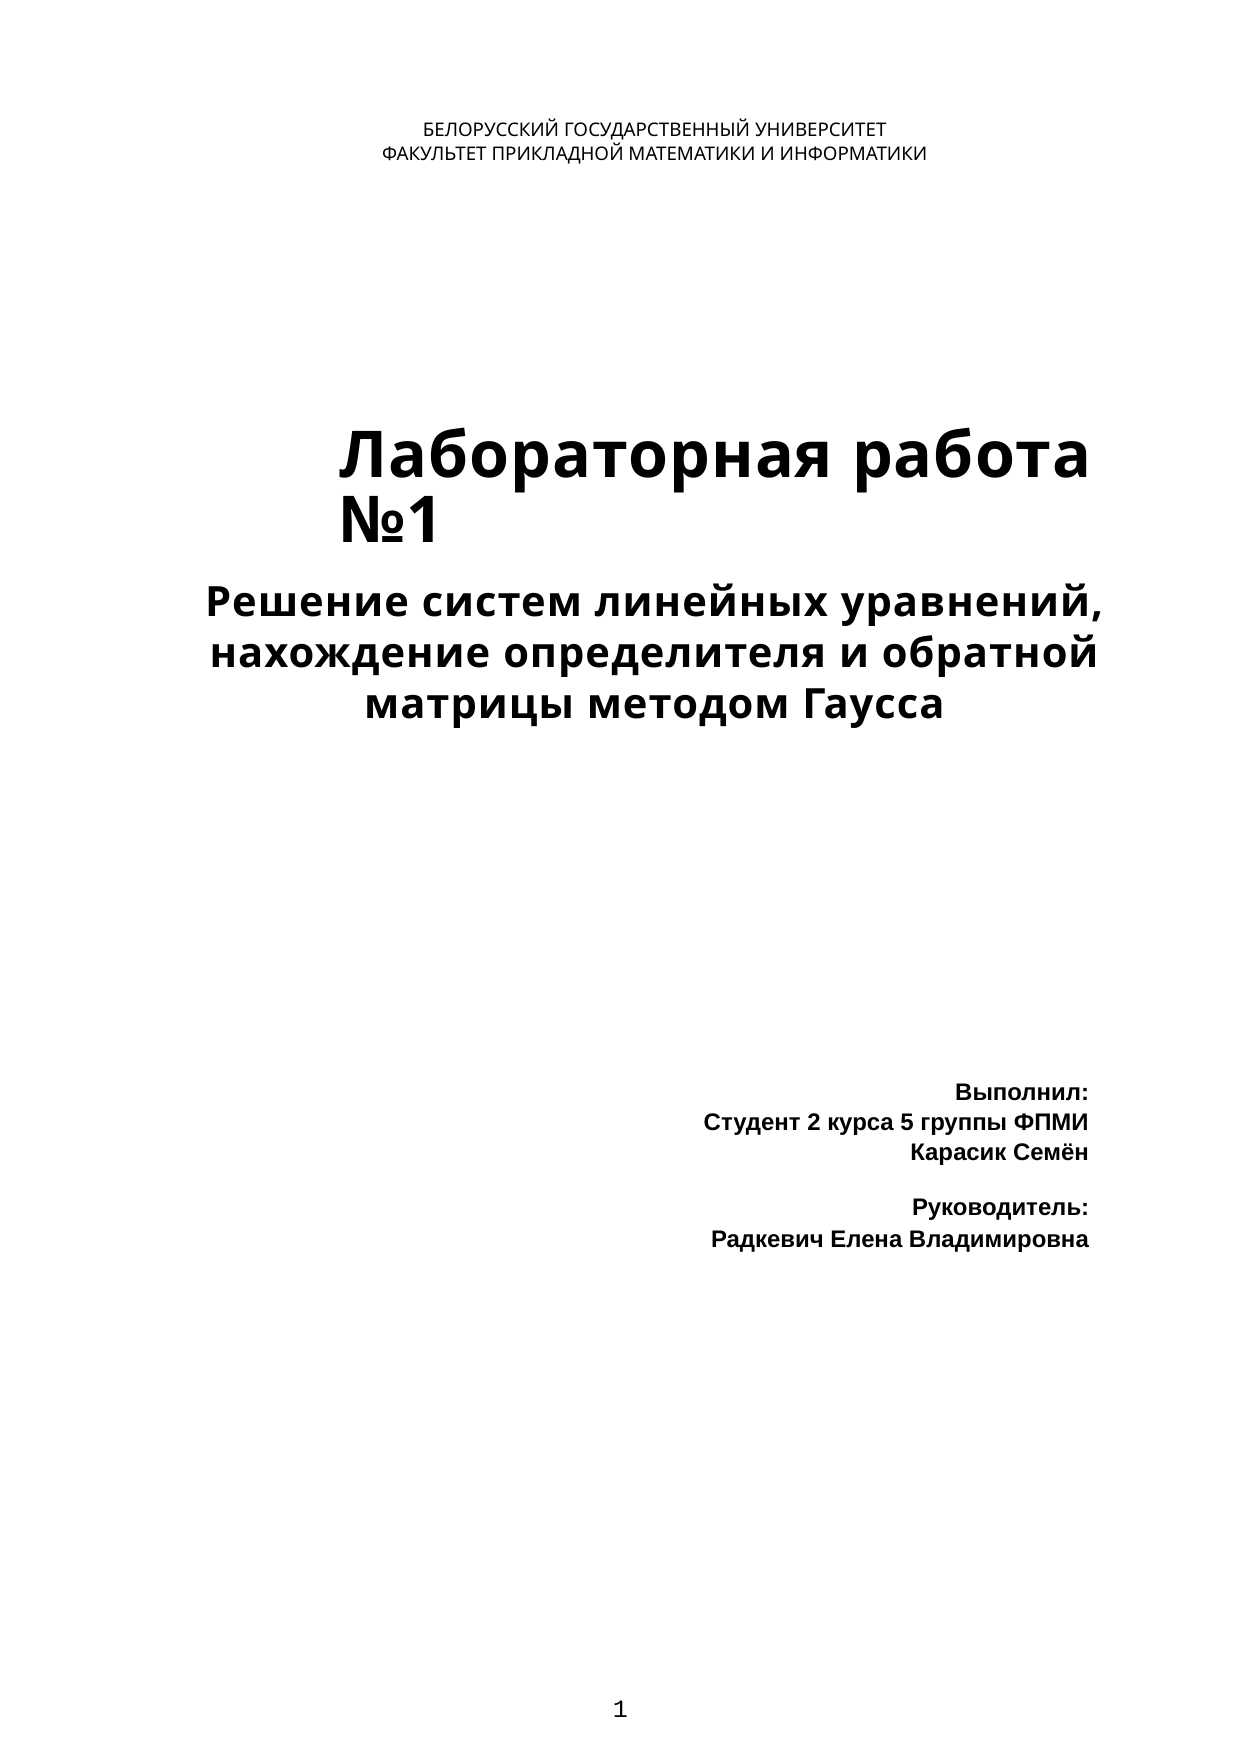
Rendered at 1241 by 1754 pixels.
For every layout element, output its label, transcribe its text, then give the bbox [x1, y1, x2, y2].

text Руководитель: [645, 1189, 1089, 1222]
text Выполнил: [645, 1076, 1089, 1106]
text Радкевич Елена Владимировна [645, 1222, 1089, 1253]
text Карасик Семён [118, 1136, 1089, 1166]
text Студент 2 курса 5 группы ФПМИ [645, 1106, 1089, 1136]
text БЕЛОРУССКИЙ ГОСУДАРСТВЕННЫЙ УНИВЕРСИТЕТ [187, 118, 1122, 142]
subtitle Лабораторная работа №1 [339, 426, 1122, 555]
subtitle Решение систем линейных уравнений, нахождение определителя и обратной матрицы методом Гаусса [187, 576, 1122, 728]
text ФАКУЛЬТЕТ ПРИКЛАДНОЙ МАТЕМАТИКИ И ИНФОРМАТИКИ [187, 142, 1122, 165]
